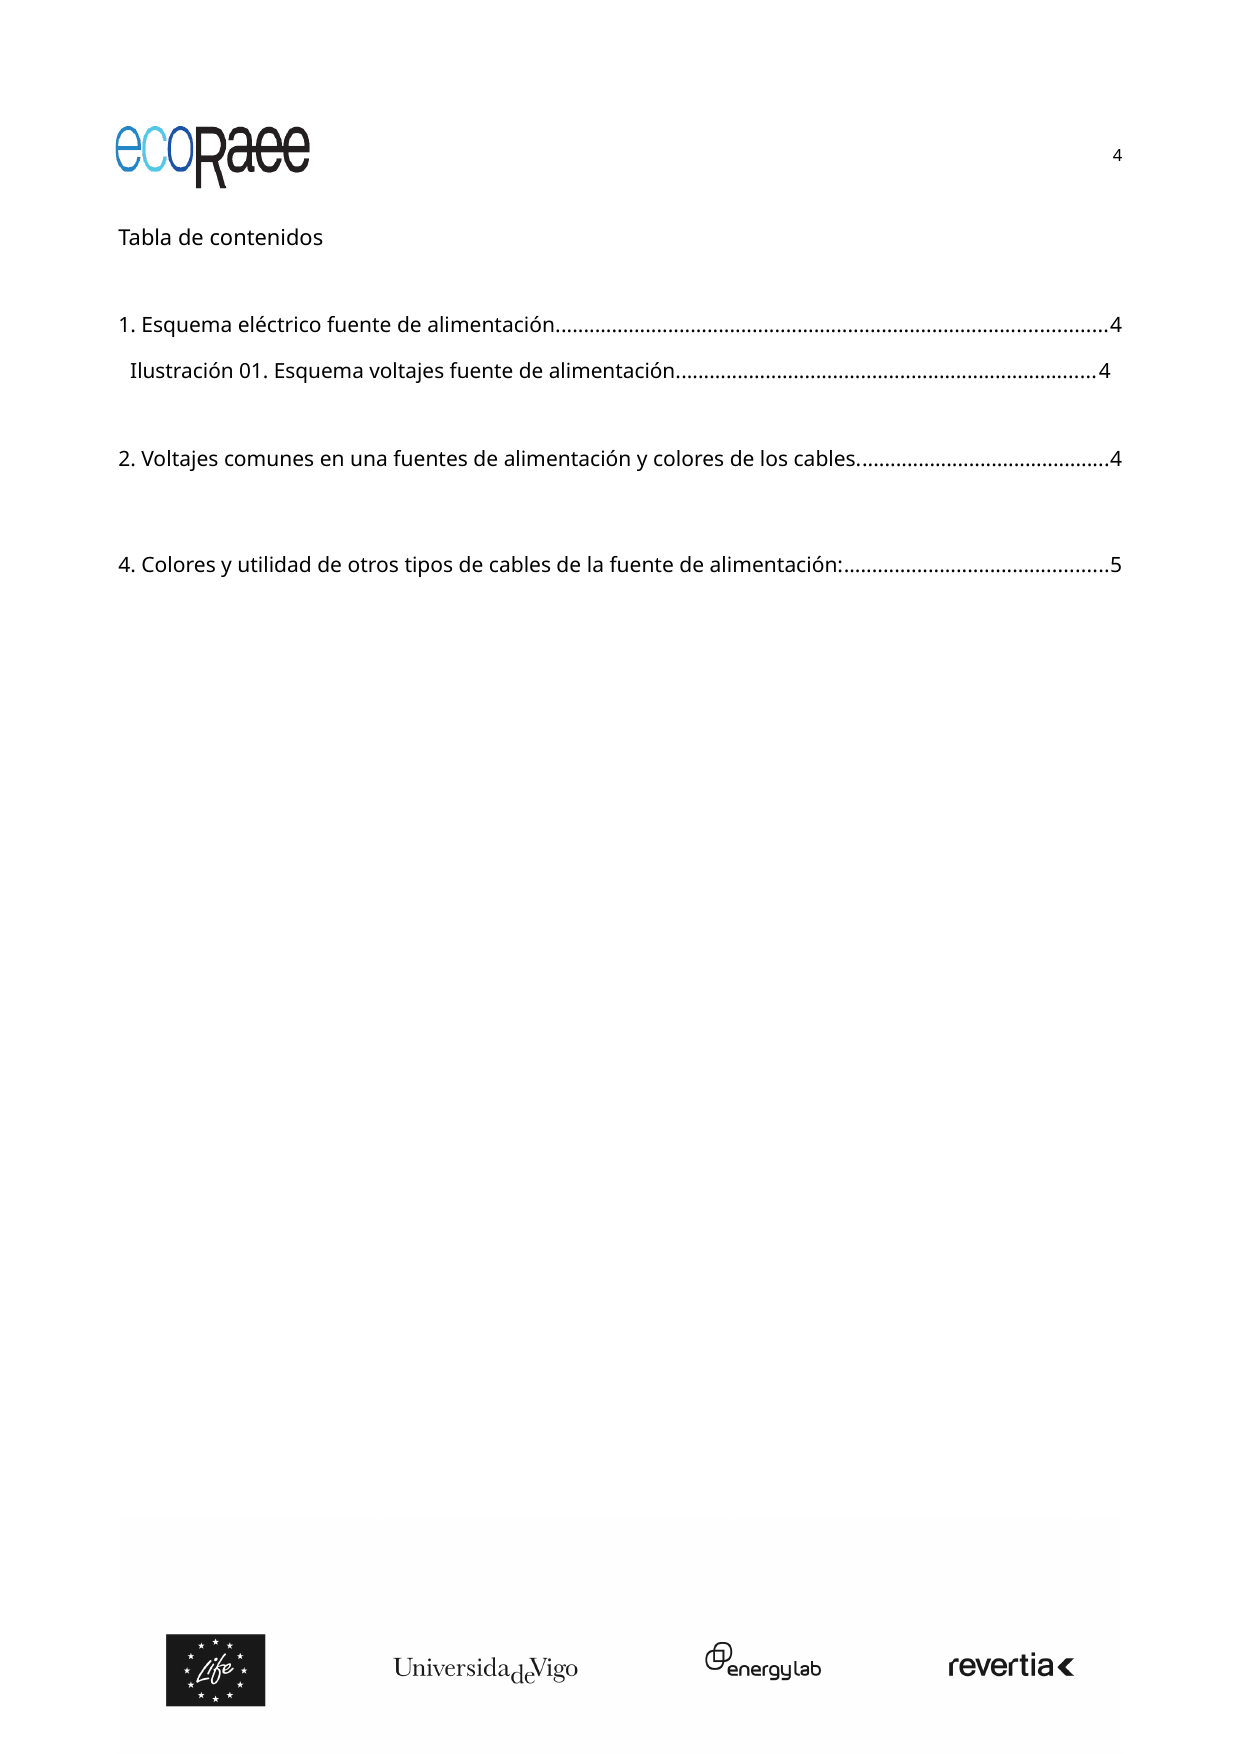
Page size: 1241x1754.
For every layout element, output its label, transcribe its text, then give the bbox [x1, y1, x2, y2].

picture [114, 124, 311, 190]
text Ilustración 01. Esquema voltajes fuente de alimentación. 4 [118, 357, 1122, 385]
text 4. Colores y utilidad de otros tipos de cables de la fuente de alimentación: 5 [118, 549, 1122, 578]
text 1. Esquema eléctrico fuente de alimentación. 4 [118, 310, 1122, 339]
picture [118, 1514, 1123, 1754]
text Tabla de contenidos [118, 221, 1122, 251]
text 2. Voltajes comunes en una fuentes de alimentación y colores de los cables. 4 [118, 444, 1122, 473]
